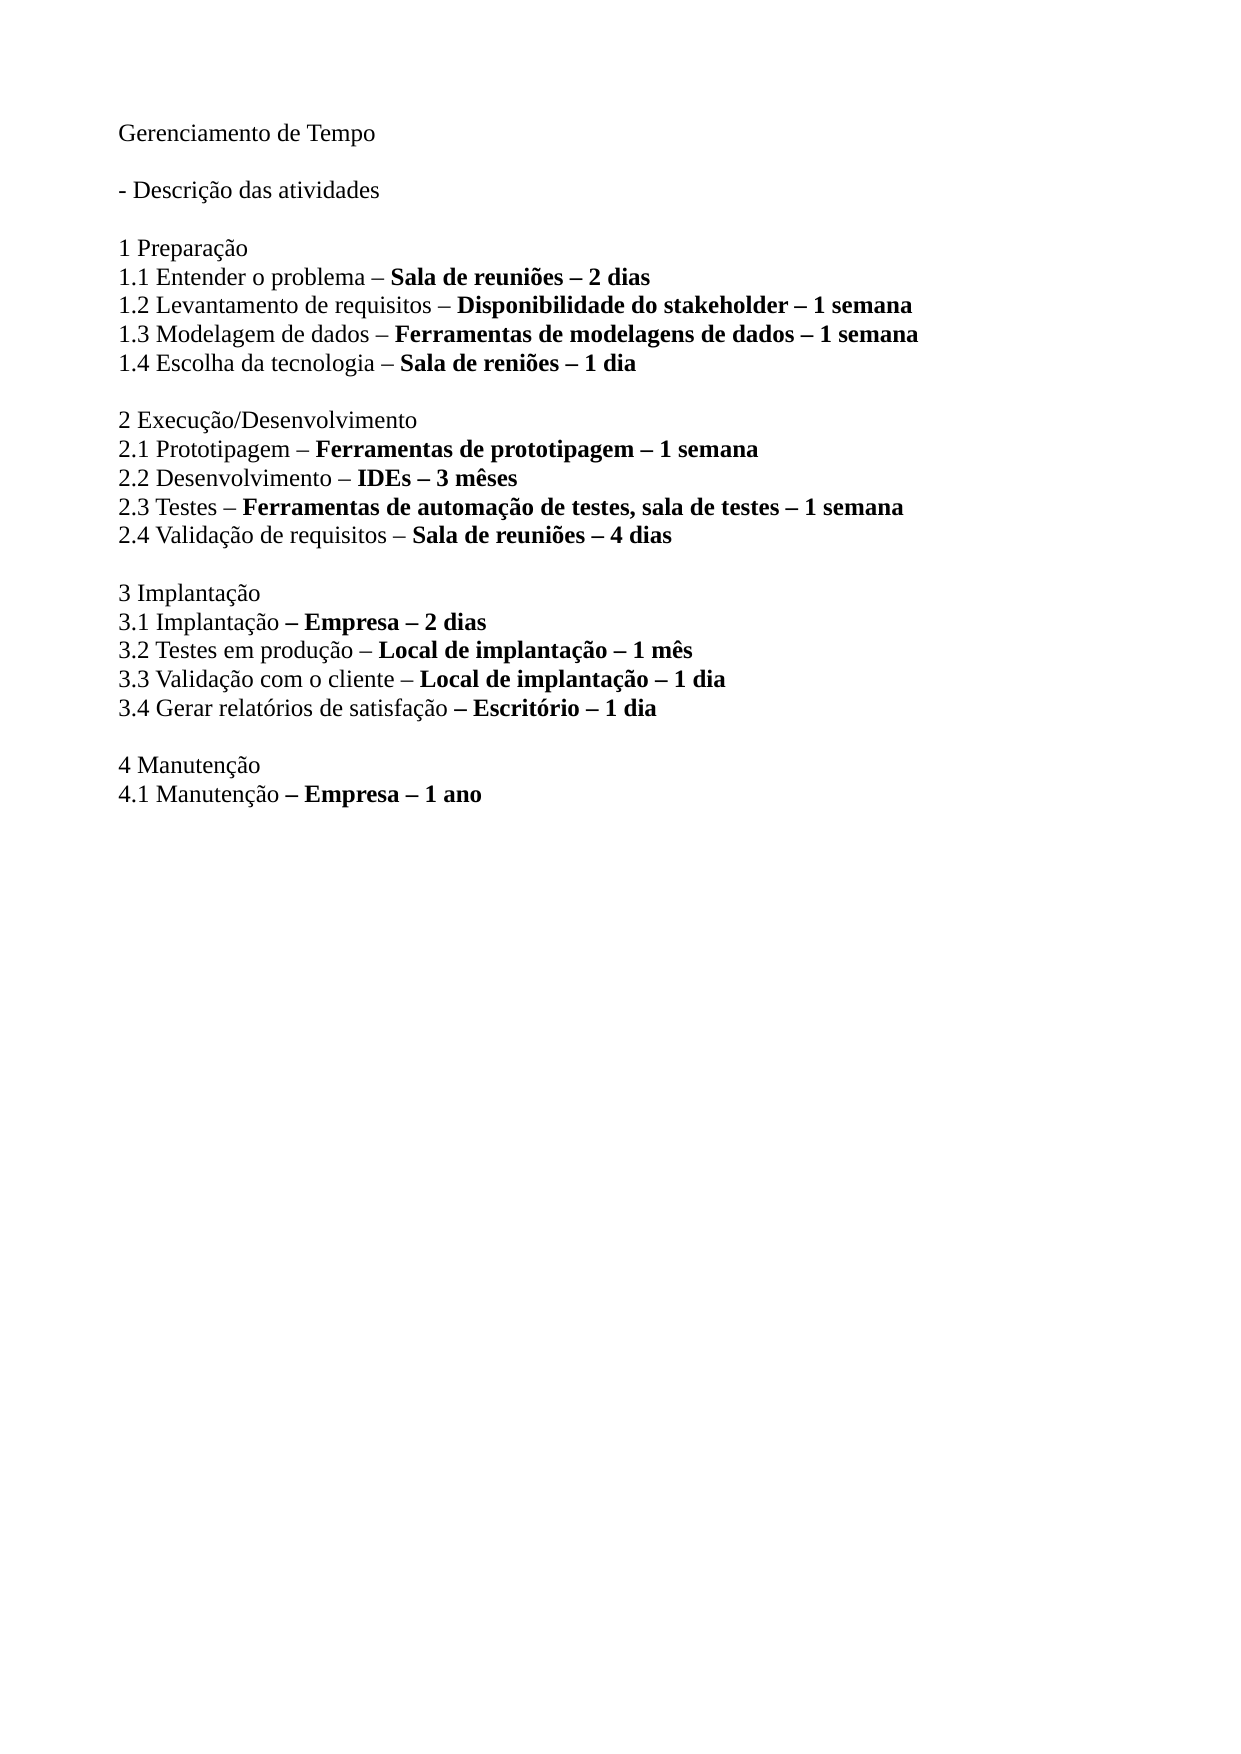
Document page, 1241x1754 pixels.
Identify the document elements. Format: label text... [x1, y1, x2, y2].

text 1.1 Entender o problema – Sala de reuniões – 2 dias [118, 262, 1122, 291]
text 1.4 Escolha da tecnologia – Sala de reniões – 1 dia [118, 348, 1122, 377]
text 3.2 Testes em produção – Local de implantação – 1 mês [118, 636, 1122, 664]
text 2 Execução/Desenvolvimento [118, 406, 1122, 434]
text 1.2 Levantamento de requisitos – Disponibilidade do stakeholder – 1 semana [118, 291, 1122, 319]
text 2.1 Prototipagem – Ferramentas de prototipagem – 1 semana [118, 434, 1122, 463]
text 1 Preparação [118, 233, 1122, 262]
text 2.2 Desenvolvimento – IDEs – 3 mêses [118, 463, 1122, 492]
text 4 Manutenção [118, 751, 1122, 779]
text 3.3 Validação com o cliente – Local de implantação – 1 dia [118, 664, 1122, 693]
text 2.3 Testes – Ferramentas de automação de testes, sala de testes – 1 semana [118, 492, 1122, 521]
text 3 Implantação [118, 578, 1122, 607]
text 1.3 Modelagem de dados – Ferramentas de modelagens de dados – 1 semana [118, 319, 1122, 348]
text 3.1 Implantação – Empresa – 2 dias [118, 607, 1122, 636]
text - Descrição das atividades [118, 176, 1122, 204]
text 3.4 Gerar relatórios de satisfação – Escritório – 1 dia [118, 693, 1122, 722]
text 2.4 Validação de requisitos – Sala de reuniões – 4 dias [118, 521, 1122, 549]
text Gerenciamento de Tempo [118, 118, 1122, 147]
text 4.1 Manutenção – Empresa – 1 ano [118, 779, 1122, 808]
